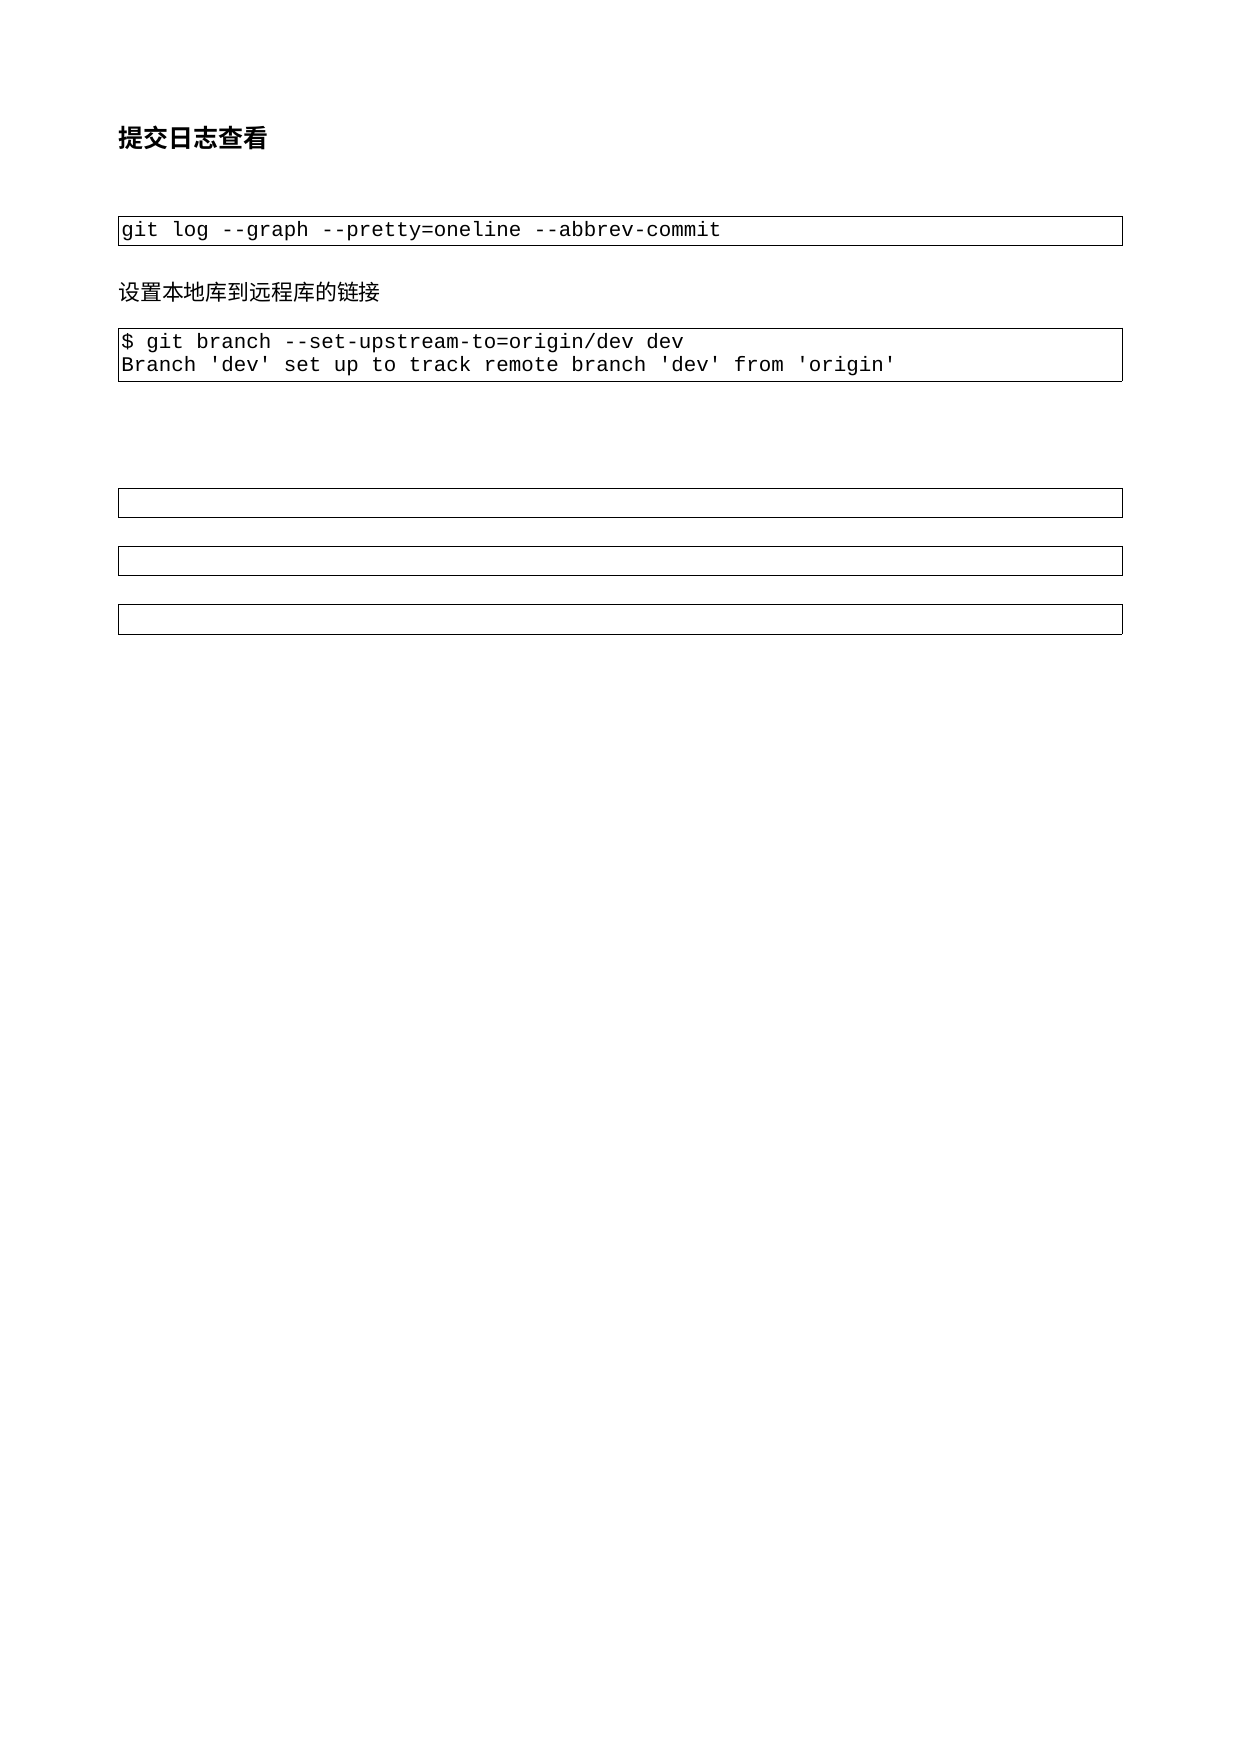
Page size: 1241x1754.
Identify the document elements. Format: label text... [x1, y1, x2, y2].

subtitle 提交日志查看 [118, 118, 1122, 154]
text $ git branch --set-upstream-to=origin/dev dev [119, 329, 1122, 351]
text git log --graph --pretty=oneline --abbrev-commit [119, 217, 1122, 245]
text Branch 'dev' set up to track remote branch 'dev' from 'origin' [119, 351, 1122, 381]
text 设置本地库到远程库的链接 [118, 275, 1122, 307]
